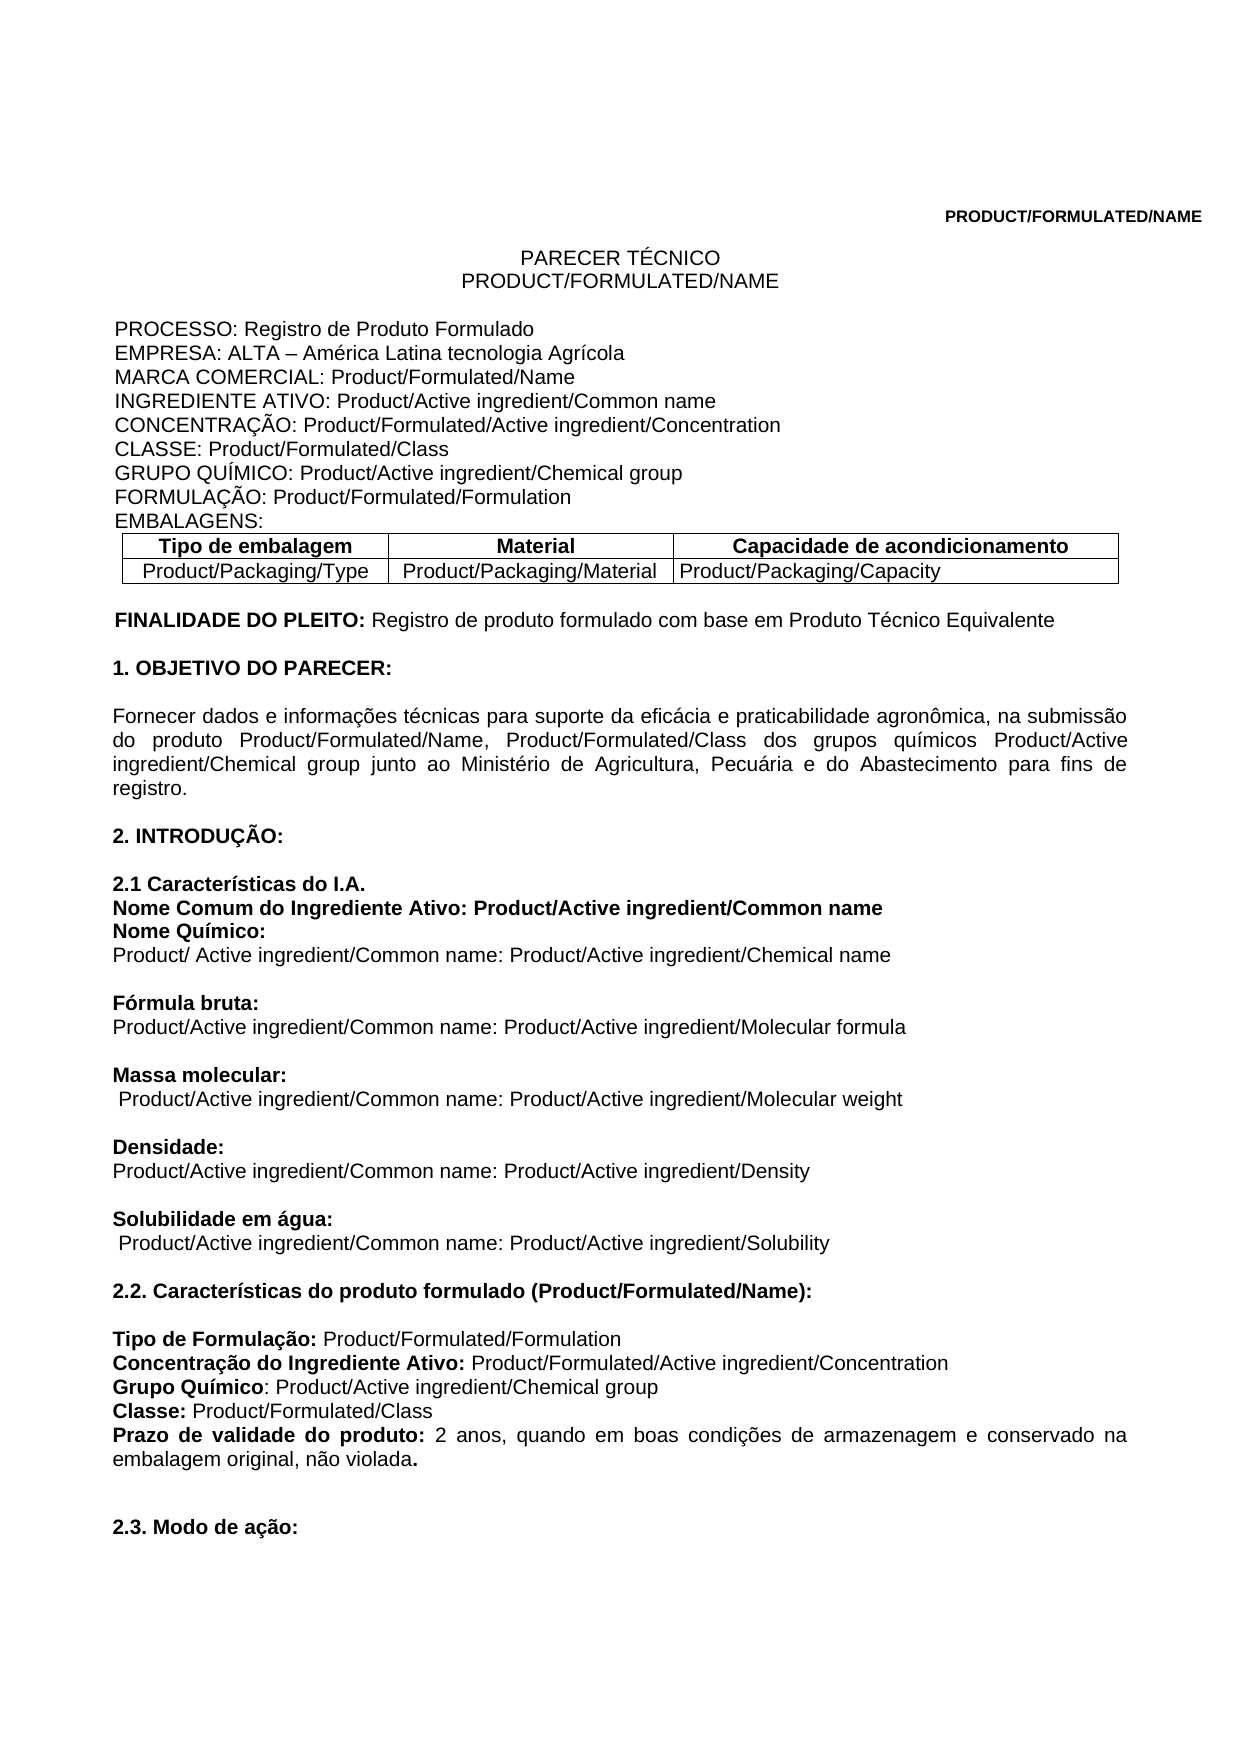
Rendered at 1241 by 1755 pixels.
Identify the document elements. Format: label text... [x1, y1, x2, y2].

table_cell Product/Packaging/Type [123, 559, 388, 583]
table_header PARECER TÉCNICO PRODUCT/FORMULATED/NAME PROCESSO: Registro de Produto Formulado EMPRESA: ALTA – América Latina tecnologia Agrícola MARCA COMERCIAL: Product/Formulated/Name INGREDIENTE ATIVO: Product/Active ingredient/Common name CONCENTRAÇÃO: Product/Formulated/Active ingredient/Concentration CLASSE: Product/Formulated/Class GRUPO QUÍMICO: Product/Active ingredient/Chemical group FORMULAÇÃO: Product/Formulated/Formulation EMBALAGENS: FINALIDADE DO PLEITO: Registro de produto formulado com base em Produto Técnico Equivalente [107, 245, 1133, 632]
text Product/ Active ingredient/Common name: Product/Active ingredient/Chemical name [112, 943, 1128, 967]
text Nome Químico: [112, 919, 1128, 943]
table_header Capacidade de acondicionamento [674, 534, 1118, 558]
list Tipo de Formulação: Product/Formulated/Formulation [112, 1327, 1128, 1351]
text Solubilidade em água: [112, 1207, 1128, 1231]
list Product/Active ingredient/Common name: Product/Active ingredient/Molecular weight [112, 1087, 1128, 1111]
list Fórmula bruta: [112, 991, 1128, 1015]
text Product/Active ingredient/Common name: Product/Active ingredient/Solubility [112, 1231, 1128, 1255]
list Prazo de validade do produto: 2 anos, quando em boas condições de armazenagem e conservado na embalagem original, não violada. [112, 1422, 1128, 1470]
text Concentração do Ingrediente Ativo: Product/Formulated/Active ingredient/Concentration [112, 1351, 1113, 1374]
text 2.2. Características do produto formulado (Product/Formulated/Name): [112, 1279, 1128, 1303]
text Product/Active ingredient/Common name: Product/Active ingredient/Molecular formula [112, 1015, 1128, 1039]
text 2.1 Características do I.A. [112, 871, 1128, 895]
subtitle 1. OBJETIVO DO PARECER: [112, 656, 1128, 680]
table_header Tipo de embalagem [123, 534, 388, 558]
table_cell Product/Packaging/Material [389, 559, 673, 583]
text Fornecer dados e informações técnicas para suporte da eficácia e praticabilidade agronômica, na submissão do produto Product/Formulated/Name, Product/Formulated/Class dos grupos químicos Product/Active ingredient/Chemical group junto ao Ministério de Agricultura, Pecuária e do Abastecimento para fins de registro. [112, 704, 1128, 799]
table_header Material [389, 534, 673, 558]
table_cell Product/Packaging/Capacity [674, 559, 1118, 583]
list Nome Comum do Ingrediente Ativo: Product/Active ingredient/Common name [112, 895, 1128, 919]
subtitle 2.3. Modo de ação: [112, 1515, 1128, 1539]
subtitle 2. INTRODUÇÃO: [112, 823, 1128, 847]
list Classe: Product/Formulated/Class [112, 1398, 1128, 1422]
list Massa molecular: [112, 1063, 1128, 1087]
text Grupo Químico: Product/Active ingredient/Chemical group [112, 1374, 1128, 1398]
text Product/Active ingredient/Common name: Product/Active ingredient/Density [112, 1159, 1128, 1183]
text Densidade: [112, 1135, 1128, 1159]
